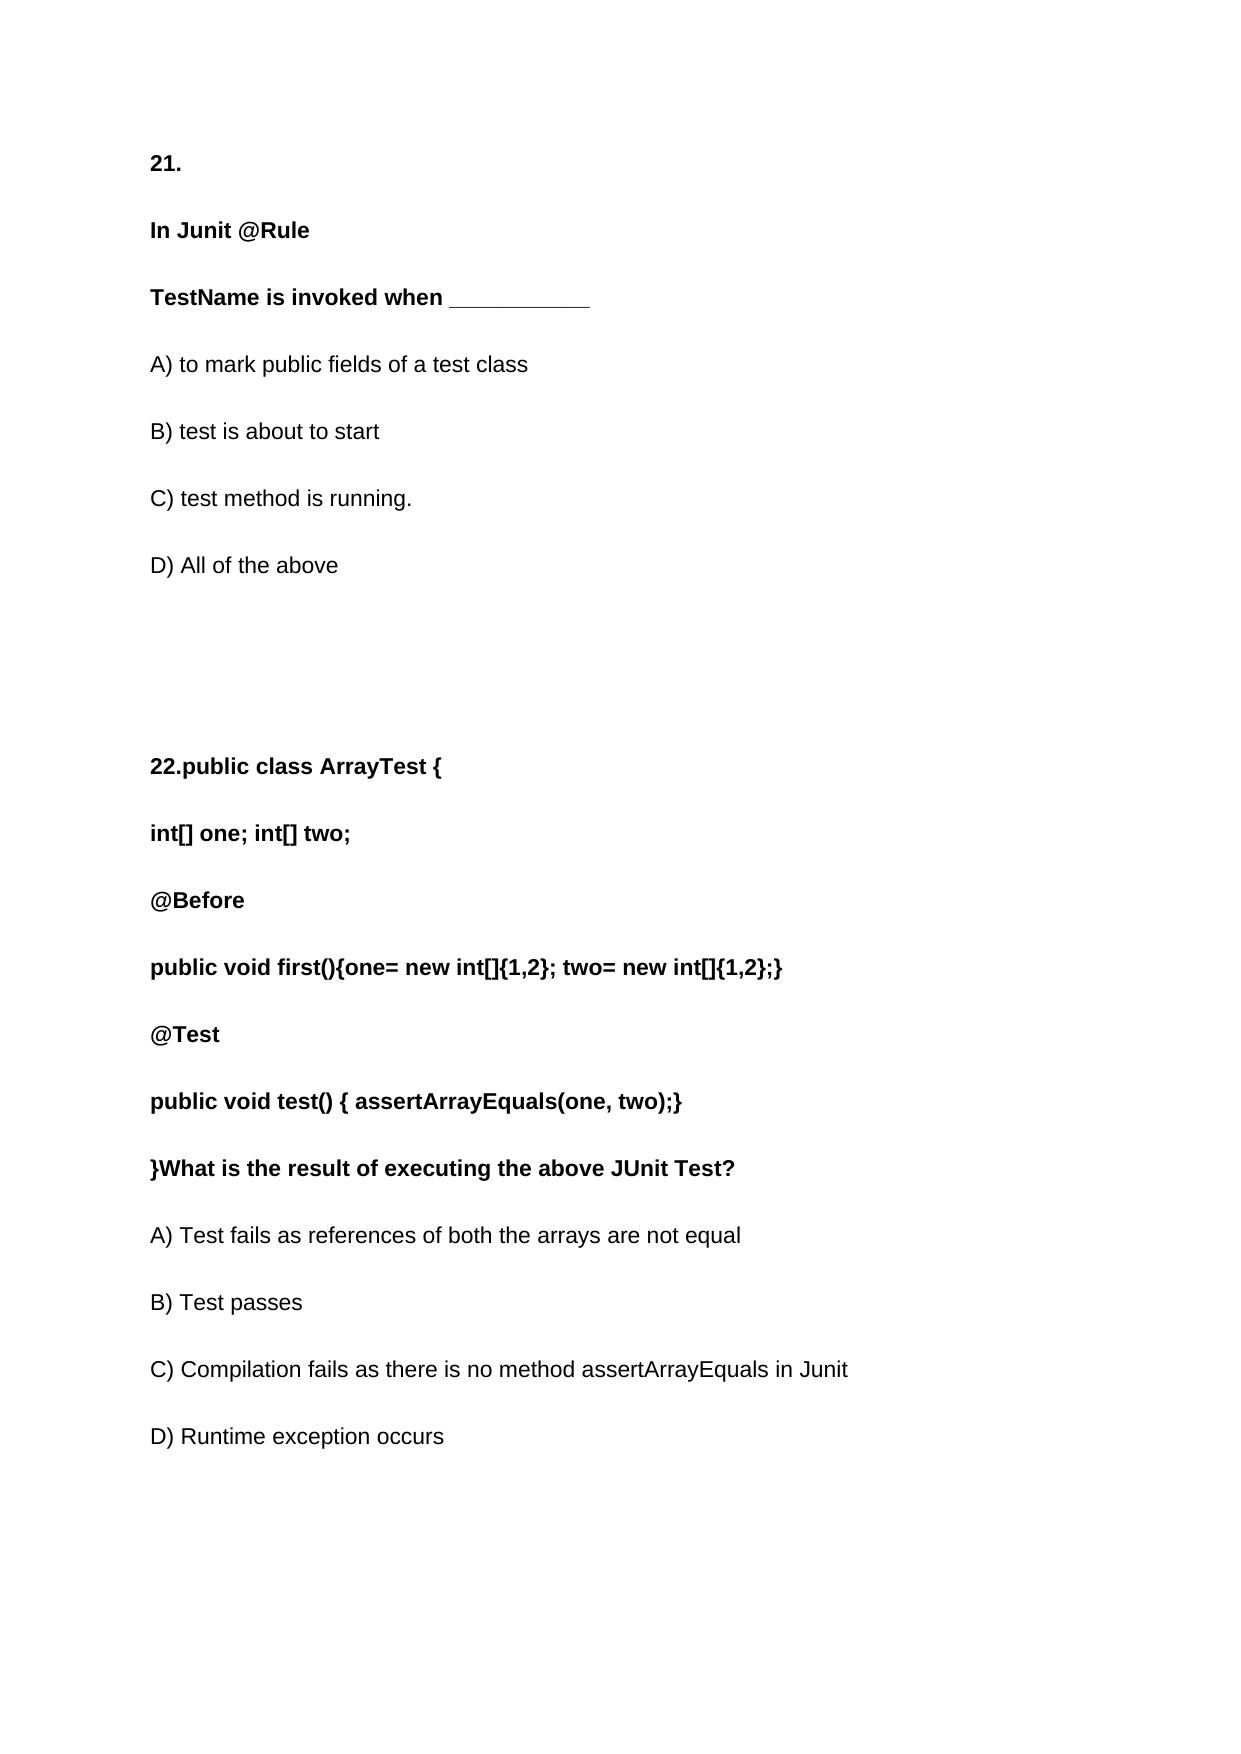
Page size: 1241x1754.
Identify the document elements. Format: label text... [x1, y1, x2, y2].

text B) Test passes [150, 1289, 1090, 1315]
text A) to mark public fields of a test class [150, 351, 1090, 377]
text @Before [150, 887, 1090, 913]
text public void test() { assertArrayEquals(one, two);} [150, 1088, 1090, 1114]
text @Test [150, 1021, 1090, 1047]
text B) test is about to start [150, 418, 1090, 444]
text C) Compilation fails as there is no method assertArrayEquals in Junit [150, 1356, 1090, 1382]
text 22.public class ArrayTest { [150, 753, 1090, 779]
text public void first(){one= new int[]{1,2}; two= new int[]{1,2};} [150, 954, 1090, 980]
text C) test method is running. [150, 485, 1090, 511]
text TestName is invoked when ___________ [150, 284, 1090, 310]
text }What is the result of executing the above JUnit Test? [150, 1155, 1090, 1181]
text 21. [150, 150, 1090, 176]
text D) Runtime exception occurs [150, 1423, 1090, 1449]
text A) Test fails as references of both the arrays are not equal [150, 1222, 1090, 1248]
text D) All of the above [150, 552, 1090, 578]
text int[] one; int[] two; [150, 820, 1090, 846]
text In Junit @Rule [150, 217, 1090, 243]
